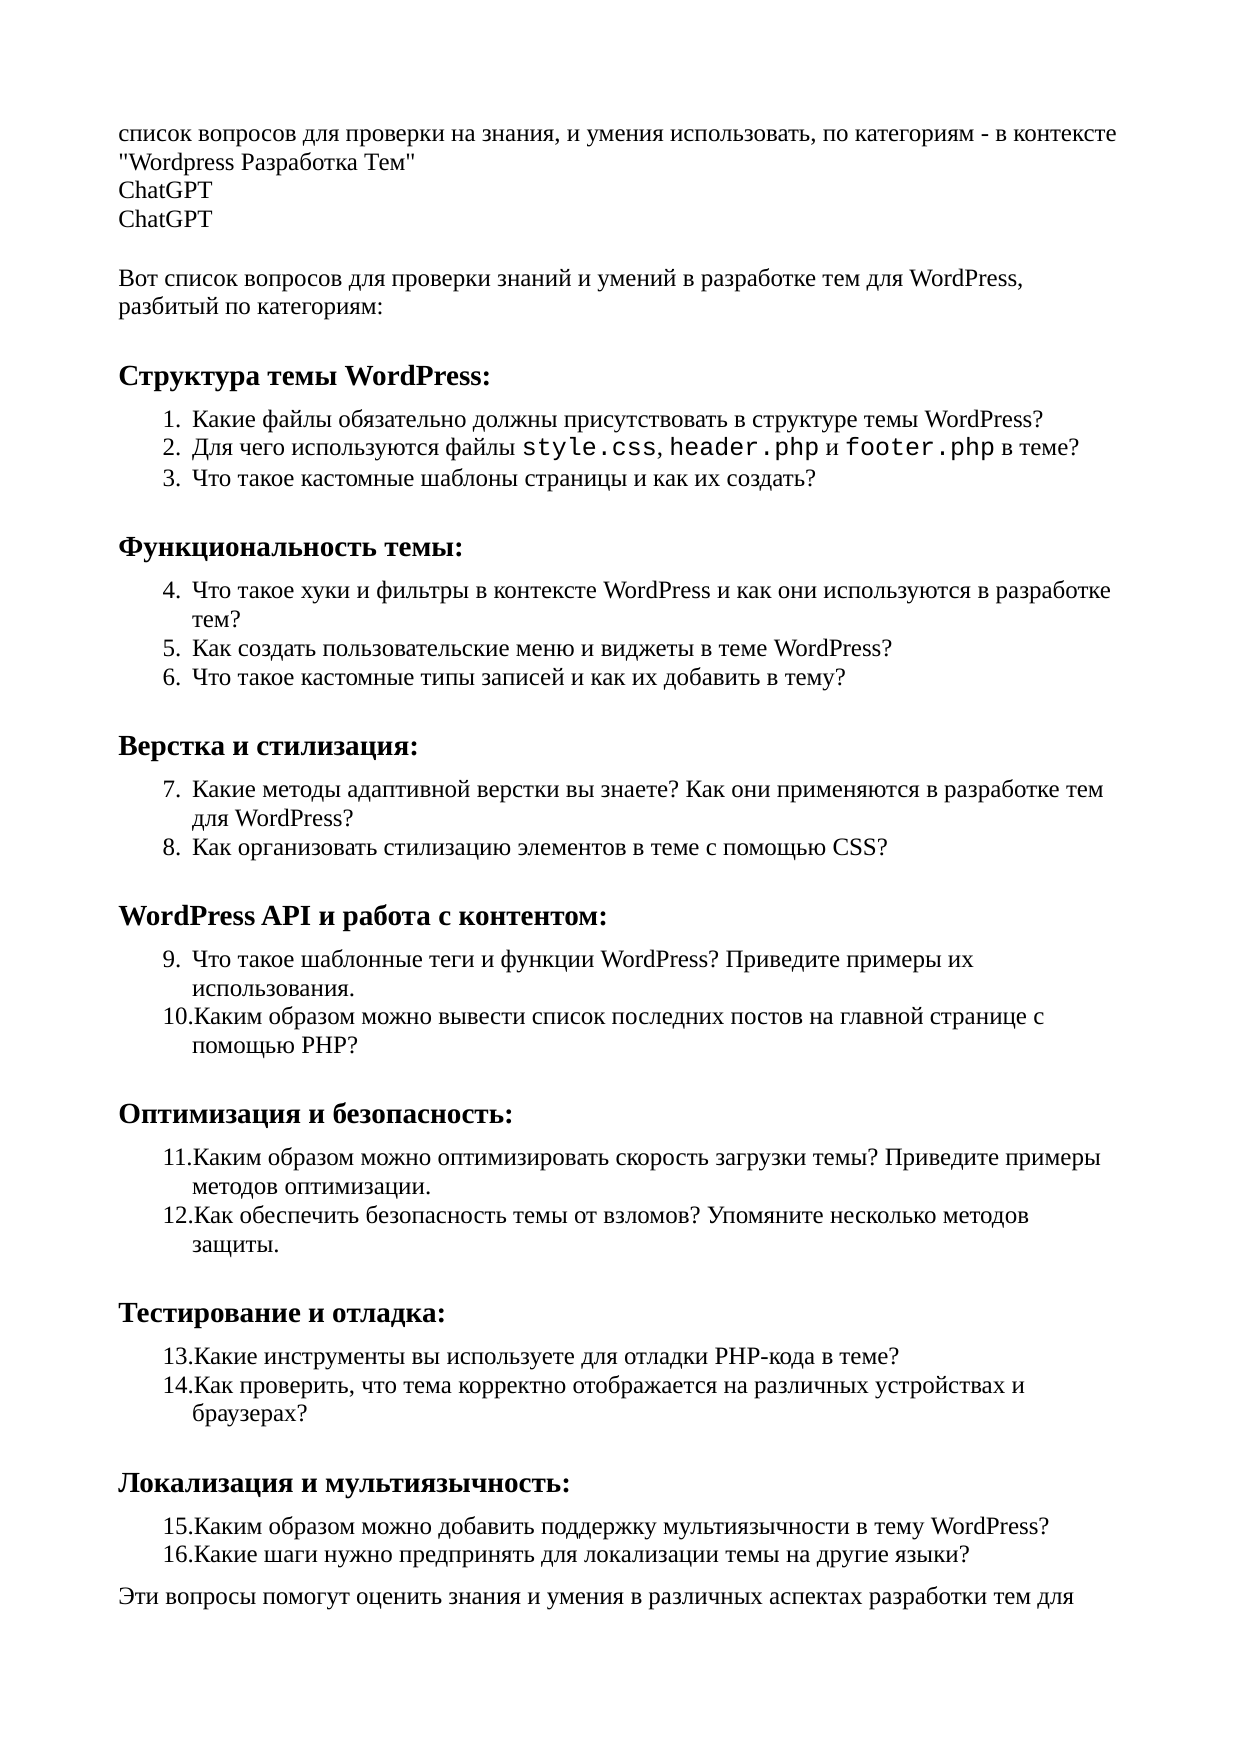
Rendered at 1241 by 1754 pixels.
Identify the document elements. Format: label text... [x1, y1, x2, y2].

text Вот список вопросов для проверки знаний и умений в разработке тем для WordPress, разбитый по категориям: [118, 263, 1122, 320]
subtitle WordPress API и работа с контентом: [118, 898, 1122, 931]
list Какие шаги нужно предпринять для локализации темы на другие языки? [162, 1539, 1122, 1568]
subtitle Локализация и мультиязычность: [118, 1465, 1122, 1498]
list Какие методы адаптивной верстки вы знаете? Как они применяются в разработке тем для WordPress? [162, 774, 1122, 832]
list Для чего используются файлы style.css, header.php и footer.php в теме? [162, 432, 1122, 463]
subtitle Тестирование и отладка: [118, 1295, 1122, 1328]
list Как проверить, что тема корректно отображается на различных устройствах и браузерах? [162, 1370, 1122, 1427]
list Каким образом можно добавить поддержку мультиязычности в тему WordPress? [162, 1511, 1122, 1539]
list Что такое кастомные типы записей и как их добавить в тему? [162, 662, 1122, 691]
subtitle Структура темы WordPress: [118, 358, 1122, 391]
list Каким образом можно оптимизировать скорость загрузки темы? Приведите примеры методов оптимизации. [162, 1142, 1122, 1200]
list Какие инструменты вы используете для отладки PHP-кода в теме? [162, 1341, 1122, 1370]
text ChatGPT [118, 204, 1122, 233]
list Как создать пользовательские меню и виджеты в теме WordPress? [162, 633, 1122, 662]
subtitle Оптимизация и безопасность: [118, 1096, 1122, 1130]
subtitle Функциональность темы: [118, 529, 1122, 563]
text Эти вопросы помогут оценить знания и умения в различных аспектах разработки тем для [118, 1581, 1122, 1609]
list Как организовать стилизацию элементов в теме с помощью CSS? [162, 832, 1122, 860]
list Что такое кастомные шаблоны страницы и как их создать? [162, 463, 1122, 492]
list Что такое шаблонные теги и функции WordPress? Приведите примеры их использования. [162, 944, 1122, 1001]
text список вопросов для проверки на знания, и умения использовать, по категориям - в контексте "Wordpress Разработка Тем" [118, 118, 1122, 176]
text ChatGPT [118, 176, 1122, 204]
list Что такое хуки и фильтры в контексте WordPress и как они используются в разработке тем? [162, 576, 1122, 633]
list Как обеспечить безопасность темы от взломов? Упомяните несколько методов защиты. [162, 1200, 1122, 1257]
subtitle Верстка и стилизация: [118, 728, 1122, 762]
list Каким образом можно вывести список последних постов на главной странице с помощью PHP? [162, 1001, 1122, 1059]
list Какие файлы обязательно должны присутствовать в структуре темы WordPress? [162, 404, 1122, 432]
